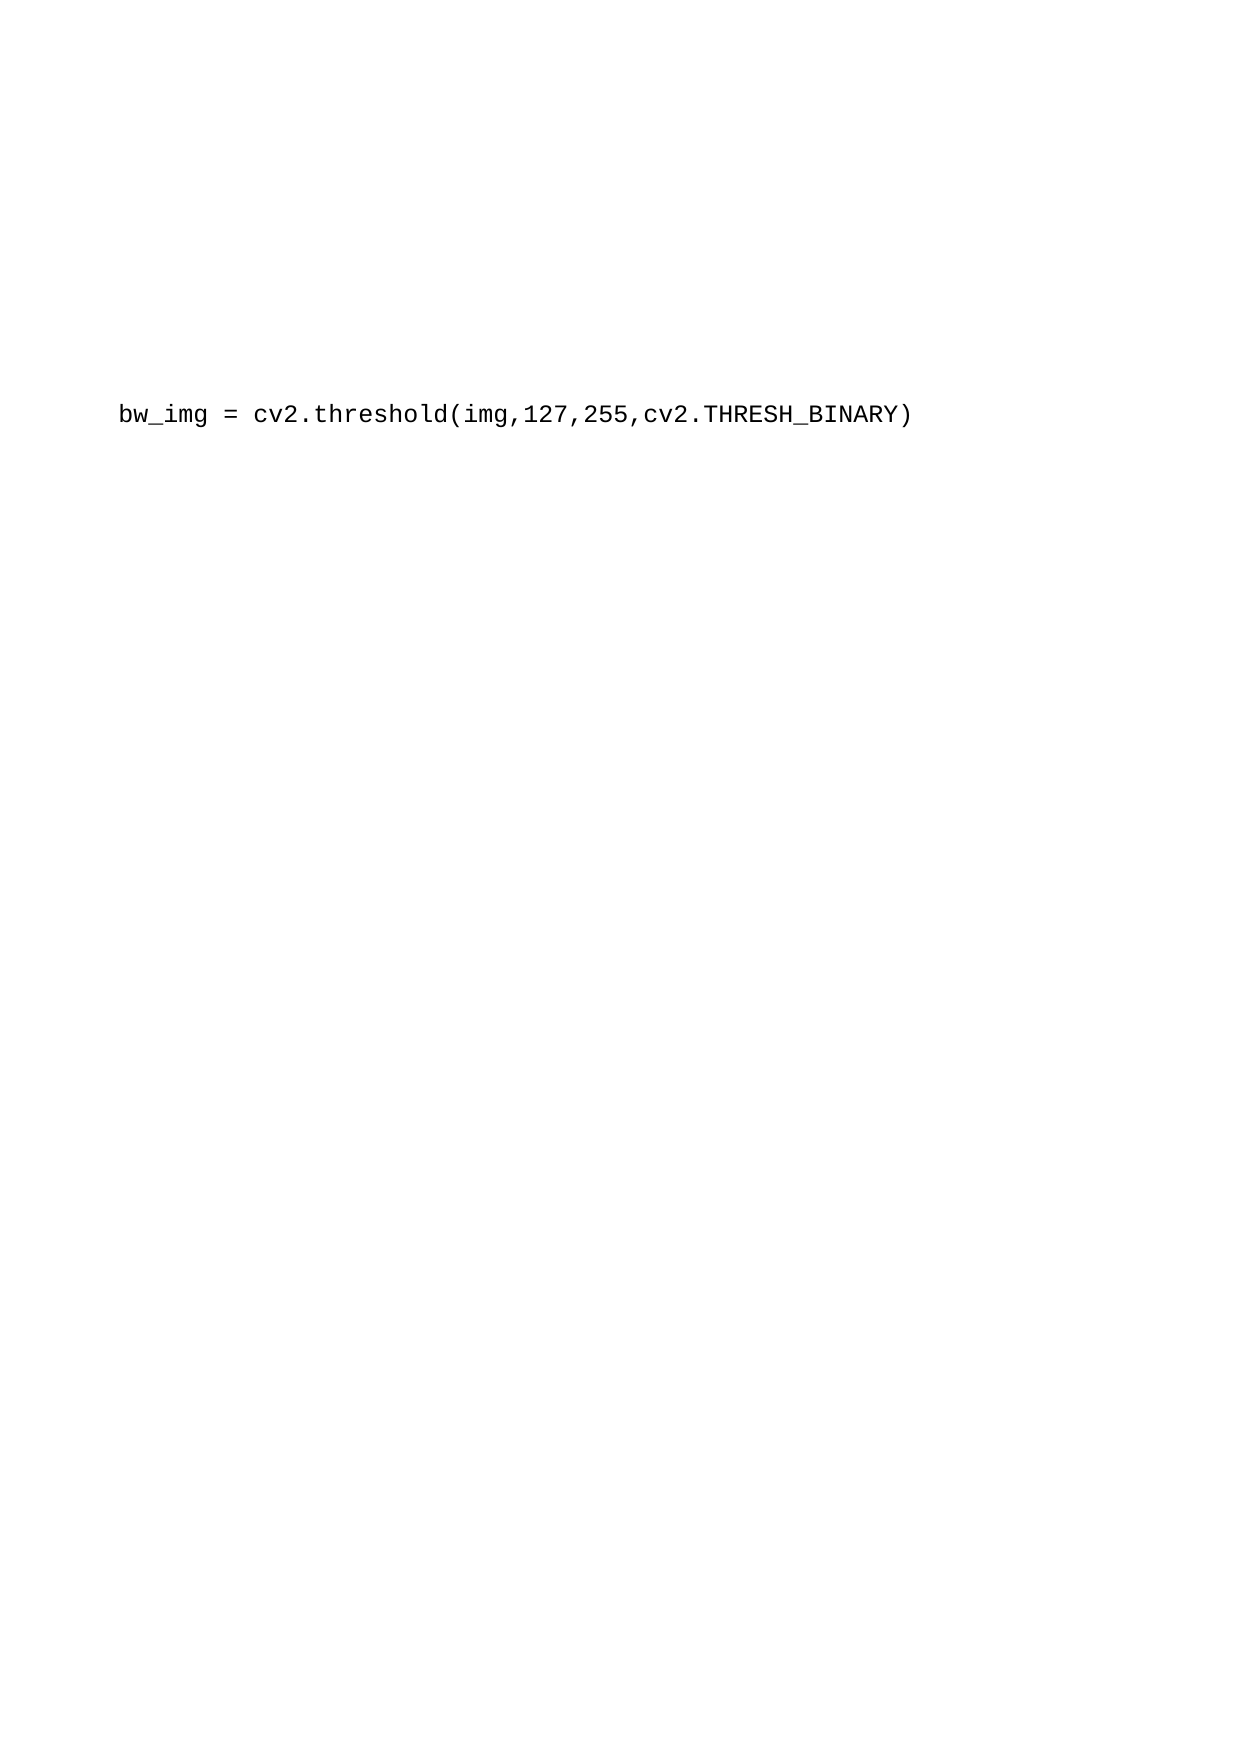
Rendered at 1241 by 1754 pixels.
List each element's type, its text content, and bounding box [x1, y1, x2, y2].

text bw_img = cv2.threshold(img,127,255,cv2.THRESH_BINARY) [118, 401, 1122, 430]
